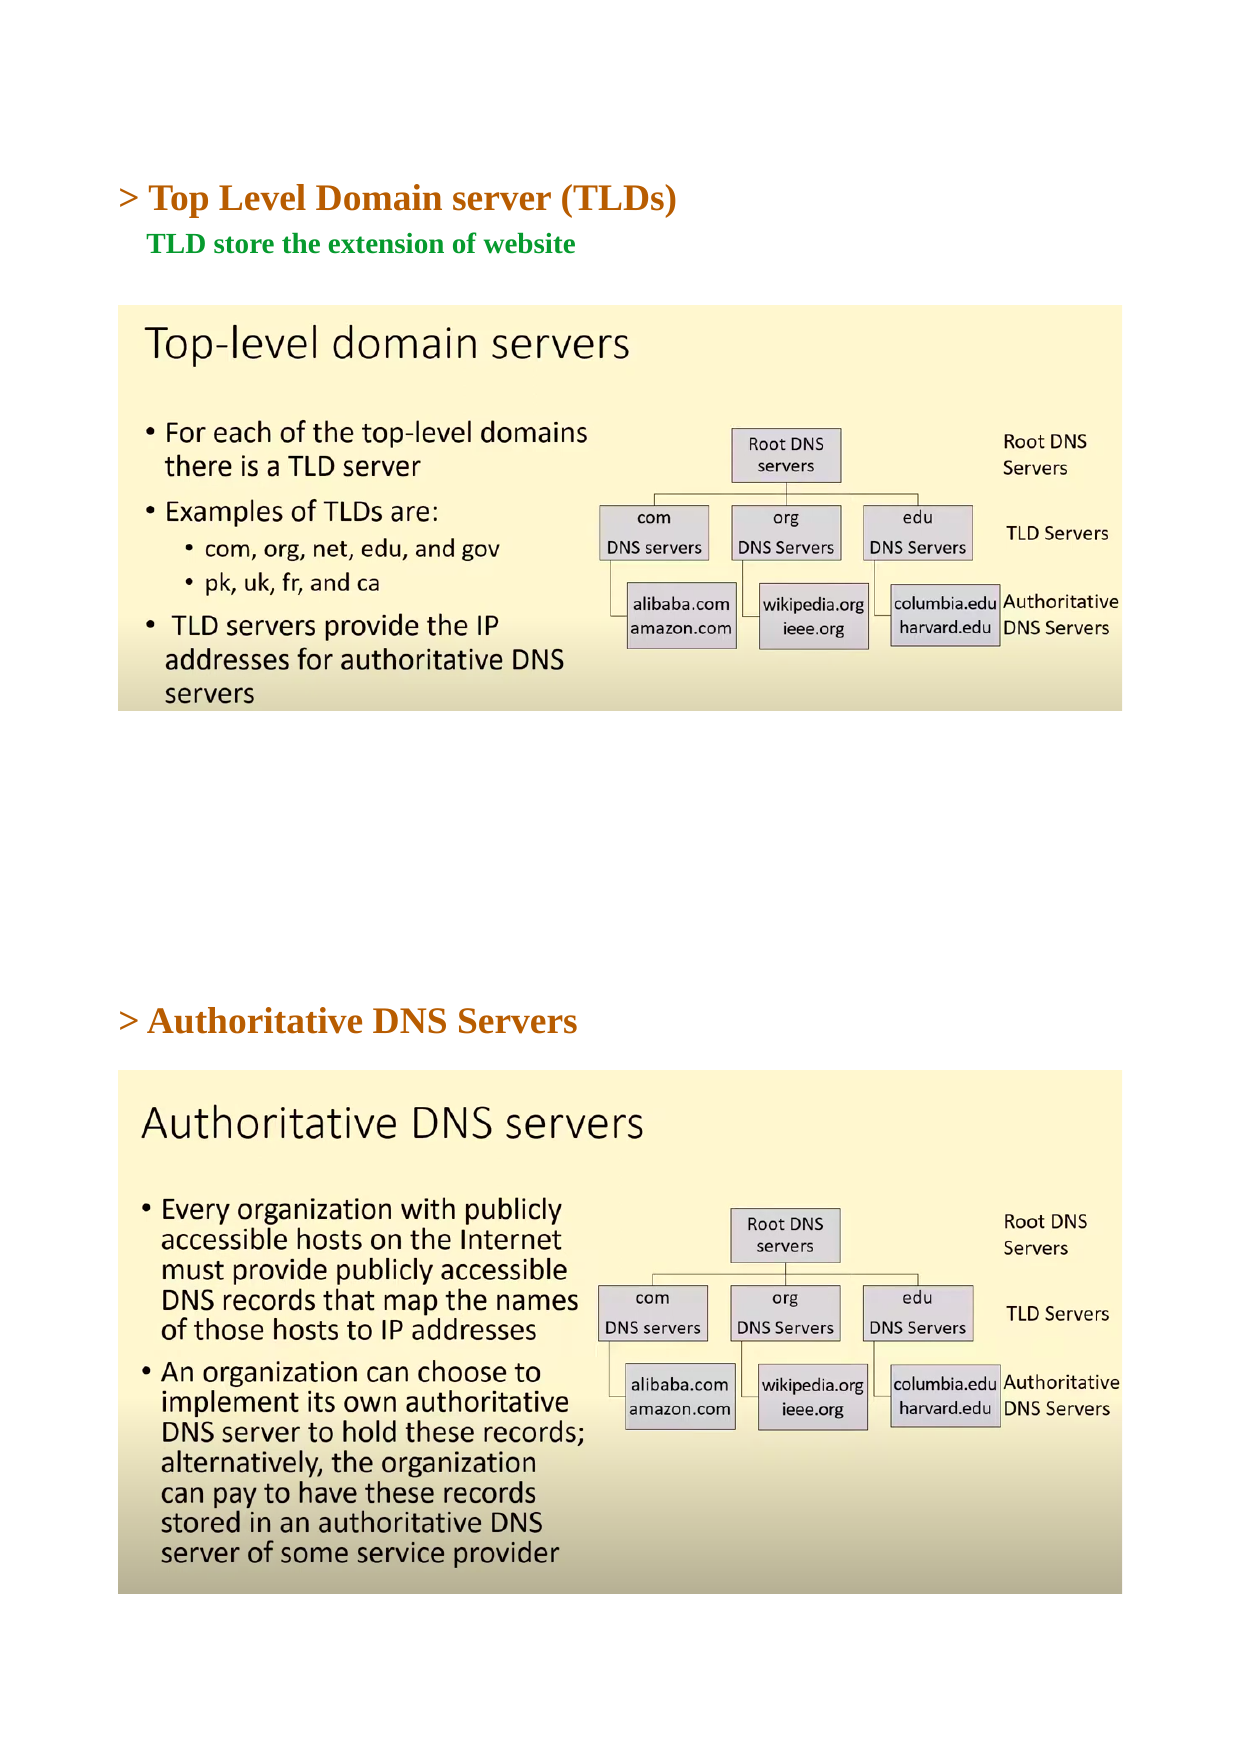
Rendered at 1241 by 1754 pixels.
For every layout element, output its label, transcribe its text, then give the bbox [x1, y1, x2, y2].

text > Authoritative DNS Servers [118, 998, 1122, 1042]
picture [118, 1070, 1123, 1594]
picture [118, 305, 1123, 711]
text > Top Level Domain server (TLDs) [118, 176, 1122, 219]
text TLD store the extension of website [118, 219, 1122, 262]
